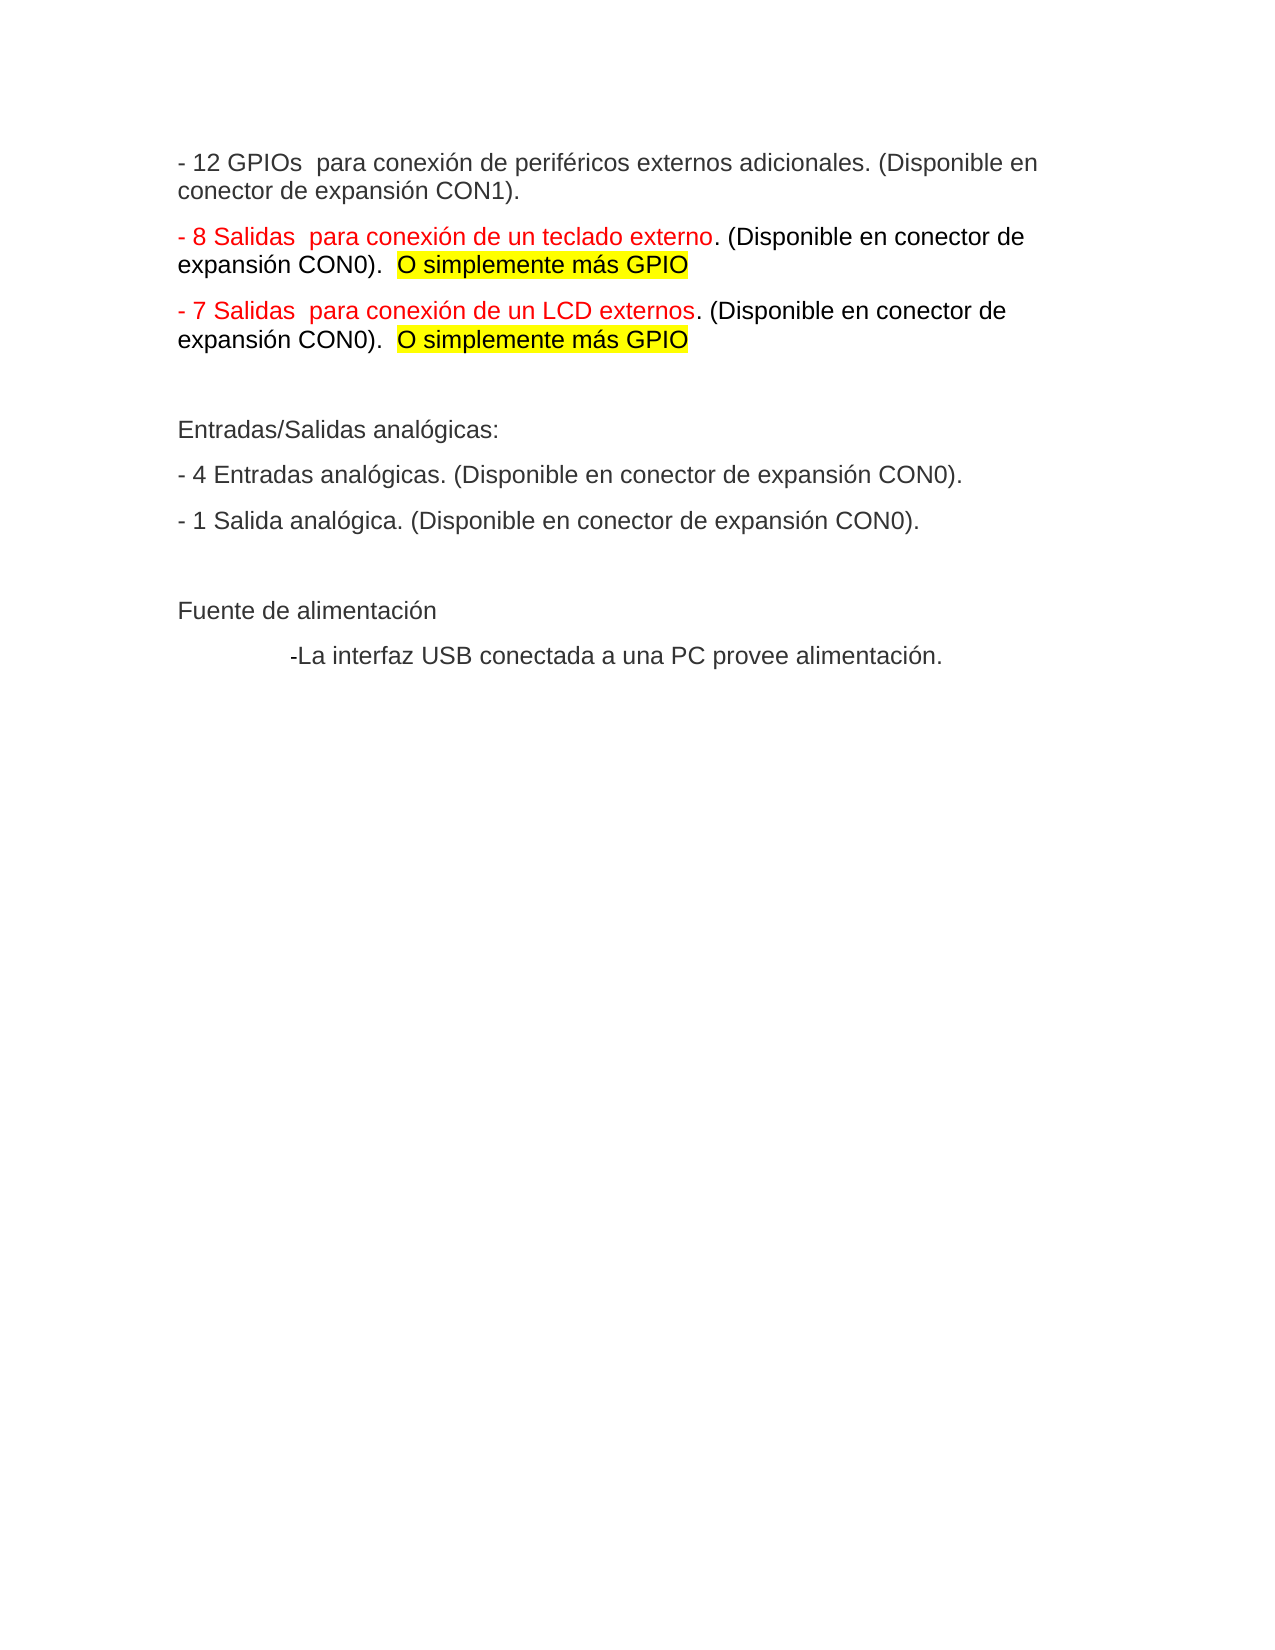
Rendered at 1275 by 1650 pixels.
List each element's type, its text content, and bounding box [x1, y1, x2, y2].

text - 7 Salidas para conexión de un LCD externos. (Disponible en conector de expansión CON0). O simplemente más GPIO [177, 296, 1098, 353]
text Entradas/Salidas analógicas: [177, 415, 1098, 443]
text - 12 GPIOs para conexión de periféricos externos adicionales. (Disponible en conector de expansión CON1). [177, 148, 1098, 205]
text - 4 Entradas analógicas. (Disponible en conector de expansión CON0). [177, 460, 1098, 489]
text - 1 Salida analógica. (Disponible en conector de expansión CON0). [177, 506, 1098, 534]
text - 8 Salidas para conexión de un teclado externo. (Disponible en conector de expansión CON0). O simplemente más GPIO [177, 222, 1098, 279]
text Fuente de alimentación [177, 596, 1098, 624]
list La interfaz USB conectada a una PC provee alimentación. [177, 641, 1098, 670]
